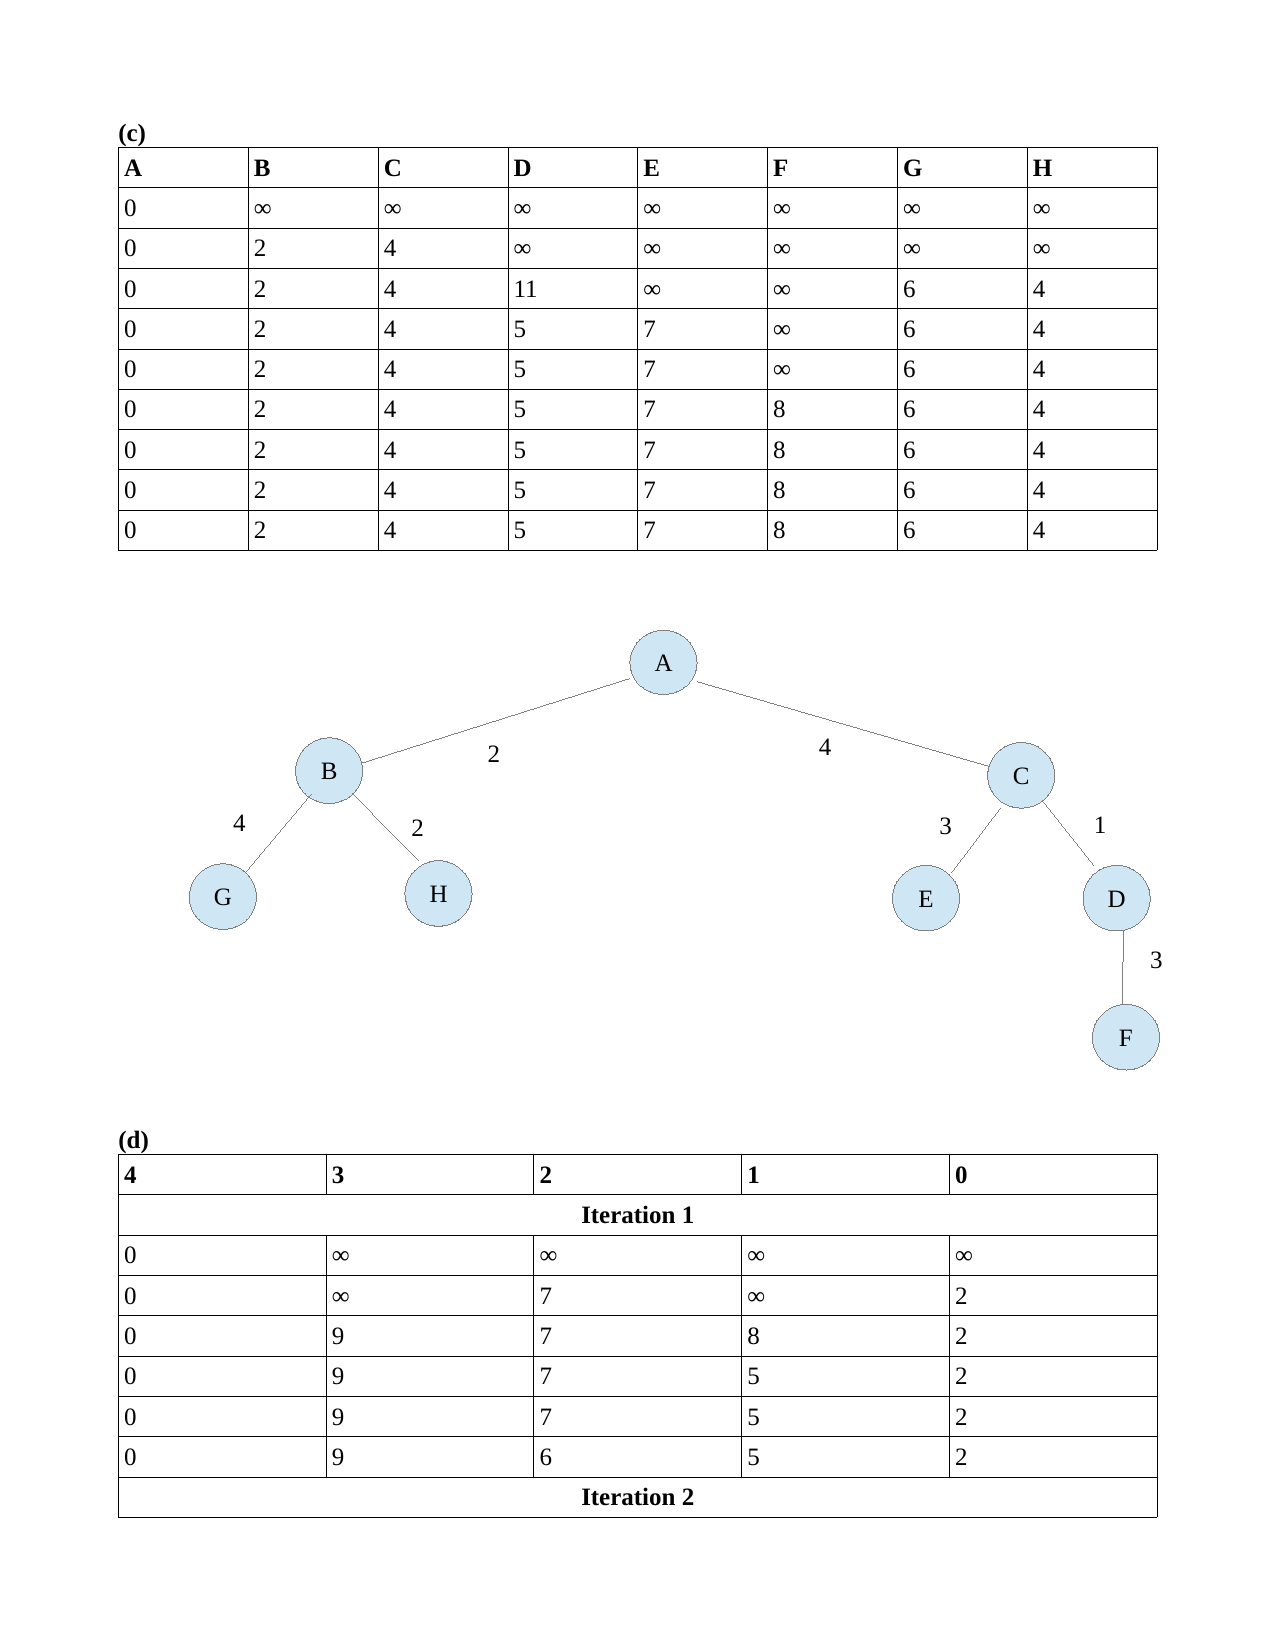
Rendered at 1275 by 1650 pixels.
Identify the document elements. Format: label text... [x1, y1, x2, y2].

table_cell 0 [119, 1437, 326, 1477]
table_cell 9 [327, 1357, 533, 1396]
table_header 0 [950, 1155, 1157, 1194]
table_cell 6 [898, 511, 1027, 550]
table_cell 4 [1028, 430, 1157, 469]
table_cell 4 [1028, 511, 1157, 550]
table_header A [119, 148, 248, 187]
table_cell 2 [950, 1316, 1157, 1356]
table_cell 2 [950, 1437, 1157, 1477]
table_cell 2 [950, 1397, 1157, 1436]
table_cell 4 [1028, 309, 1157, 348]
table_cell ∞ [768, 229, 897, 268]
table_cell ∞ [638, 269, 767, 308]
table_cell 2 [249, 390, 378, 429]
table_cell ∞ [249, 188, 378, 227]
table_cell 8 [768, 390, 897, 429]
table_cell 4 [1028, 390, 1157, 429]
table_cell 7 [534, 1276, 741, 1315]
table_cell ∞ [509, 188, 637, 227]
table_header ∞ [742, 1236, 949, 1275]
table_header ∞ [534, 1236, 741, 1275]
table_cell ∞ [768, 309, 897, 348]
table_cell 7 [534, 1316, 741, 1356]
table_cell 0 [119, 430, 248, 469]
table_cell 5 [509, 511, 637, 550]
table_cell 5 [509, 309, 637, 348]
table_cell 0 [119, 229, 248, 268]
table_cell 7 [638, 390, 767, 429]
table_cell 7 [638, 309, 767, 348]
table_cell ∞ [898, 229, 1027, 268]
table_cell 0 [119, 1357, 326, 1396]
table_cell 6 [898, 309, 1027, 348]
table_cell 4 [379, 229, 508, 268]
table_cell 4 [1028, 470, 1157, 510]
table_cell 6 [898, 390, 1027, 429]
table_cell 0 [119, 309, 248, 348]
table_cell 2 [249, 309, 378, 348]
table_cell 9 [327, 1437, 533, 1477]
table_cell ∞ [638, 188, 767, 227]
table_cell 7 [638, 470, 767, 510]
table_cell 5 [509, 430, 637, 469]
table_header G [898, 148, 1027, 187]
table_cell 0 [119, 470, 248, 510]
table_cell 0 [119, 390, 248, 429]
table_header H [1028, 148, 1157, 187]
table_cell ∞ [1028, 229, 1157, 268]
table_cell 11 [509, 269, 637, 308]
table_cell 8 [768, 430, 897, 469]
table_cell ∞ [638, 229, 767, 268]
table_header C [379, 148, 508, 187]
table_header B [249, 148, 378, 187]
table_header F [768, 148, 897, 187]
table_cell 0 [119, 350, 248, 389]
text (d) [118, 1125, 1157, 1154]
table_cell 5 [509, 470, 637, 510]
table_header 4 [119, 1155, 326, 1194]
table_cell 2 [950, 1276, 1157, 1315]
table_cell 4 [379, 309, 508, 348]
table_header 1 [742, 1155, 949, 1194]
table_cell 2 [249, 470, 378, 510]
table_cell 6 [534, 1437, 741, 1477]
table_cell 5 [509, 350, 637, 389]
table_header Iteration 2 [119, 1478, 1157, 1517]
table_cell 4 [1028, 269, 1157, 308]
table_cell 0 [119, 511, 248, 550]
table_cell ∞ [327, 1276, 533, 1315]
table_header D [509, 148, 637, 187]
table_cell 2 [249, 511, 378, 550]
table_cell 6 [898, 470, 1027, 510]
table_cell 6 [898, 350, 1027, 389]
table_cell 0 [119, 1276, 326, 1315]
table_cell 8 [742, 1316, 949, 1356]
table_header Iteration 1 [119, 1195, 1157, 1234]
table_cell 7 [534, 1397, 741, 1436]
table_cell ∞ [768, 269, 897, 308]
table_cell 0 [119, 1316, 326, 1356]
table_cell ∞ [742, 1276, 949, 1315]
table_cell 0 [119, 188, 248, 227]
table_cell 9 [327, 1316, 533, 1356]
table_cell 7 [534, 1357, 741, 1396]
table_cell 8 [768, 511, 897, 550]
table_cell ∞ [768, 188, 897, 227]
table_cell 2 [249, 350, 378, 389]
table_cell 5 [742, 1437, 949, 1477]
table_cell 7 [638, 350, 767, 389]
table_cell 6 [898, 269, 1027, 308]
table_cell 4 [379, 390, 508, 429]
table_cell 5 [509, 390, 637, 429]
table_cell 4 [379, 430, 508, 469]
table_cell 4 [379, 511, 508, 550]
table_cell ∞ [379, 188, 508, 227]
table_header E [638, 148, 767, 187]
table_cell ∞ [768, 350, 897, 389]
table_cell ∞ [509, 229, 637, 268]
table_cell 5 [742, 1397, 949, 1436]
table_cell 2 [249, 430, 378, 469]
table_cell ∞ [1028, 188, 1157, 227]
table_cell 7 [638, 430, 767, 469]
table_header 3 [327, 1155, 533, 1194]
table_header 0 [119, 1236, 326, 1275]
table_cell 2 [249, 229, 378, 268]
table_cell 4 [379, 470, 508, 510]
table_cell 0 [119, 1397, 326, 1436]
table_cell 4 [1028, 350, 1157, 389]
text (c) [118, 118, 1157, 147]
table_cell 4 [379, 350, 508, 389]
table_cell 9 [327, 1397, 533, 1436]
table_header 2 [534, 1155, 741, 1194]
table_header ∞ [327, 1236, 533, 1275]
table_cell 5 [742, 1357, 949, 1396]
table_cell 8 [768, 470, 897, 510]
table_cell 0 [119, 269, 248, 308]
table_header ∞ [950, 1236, 1157, 1275]
table_cell 6 [898, 430, 1027, 469]
table_cell 2 [950, 1357, 1157, 1396]
table_cell ∞ [898, 188, 1027, 227]
table_cell 2 [249, 269, 378, 308]
table_cell 7 [638, 511, 767, 550]
table_cell 4 [379, 269, 508, 308]
